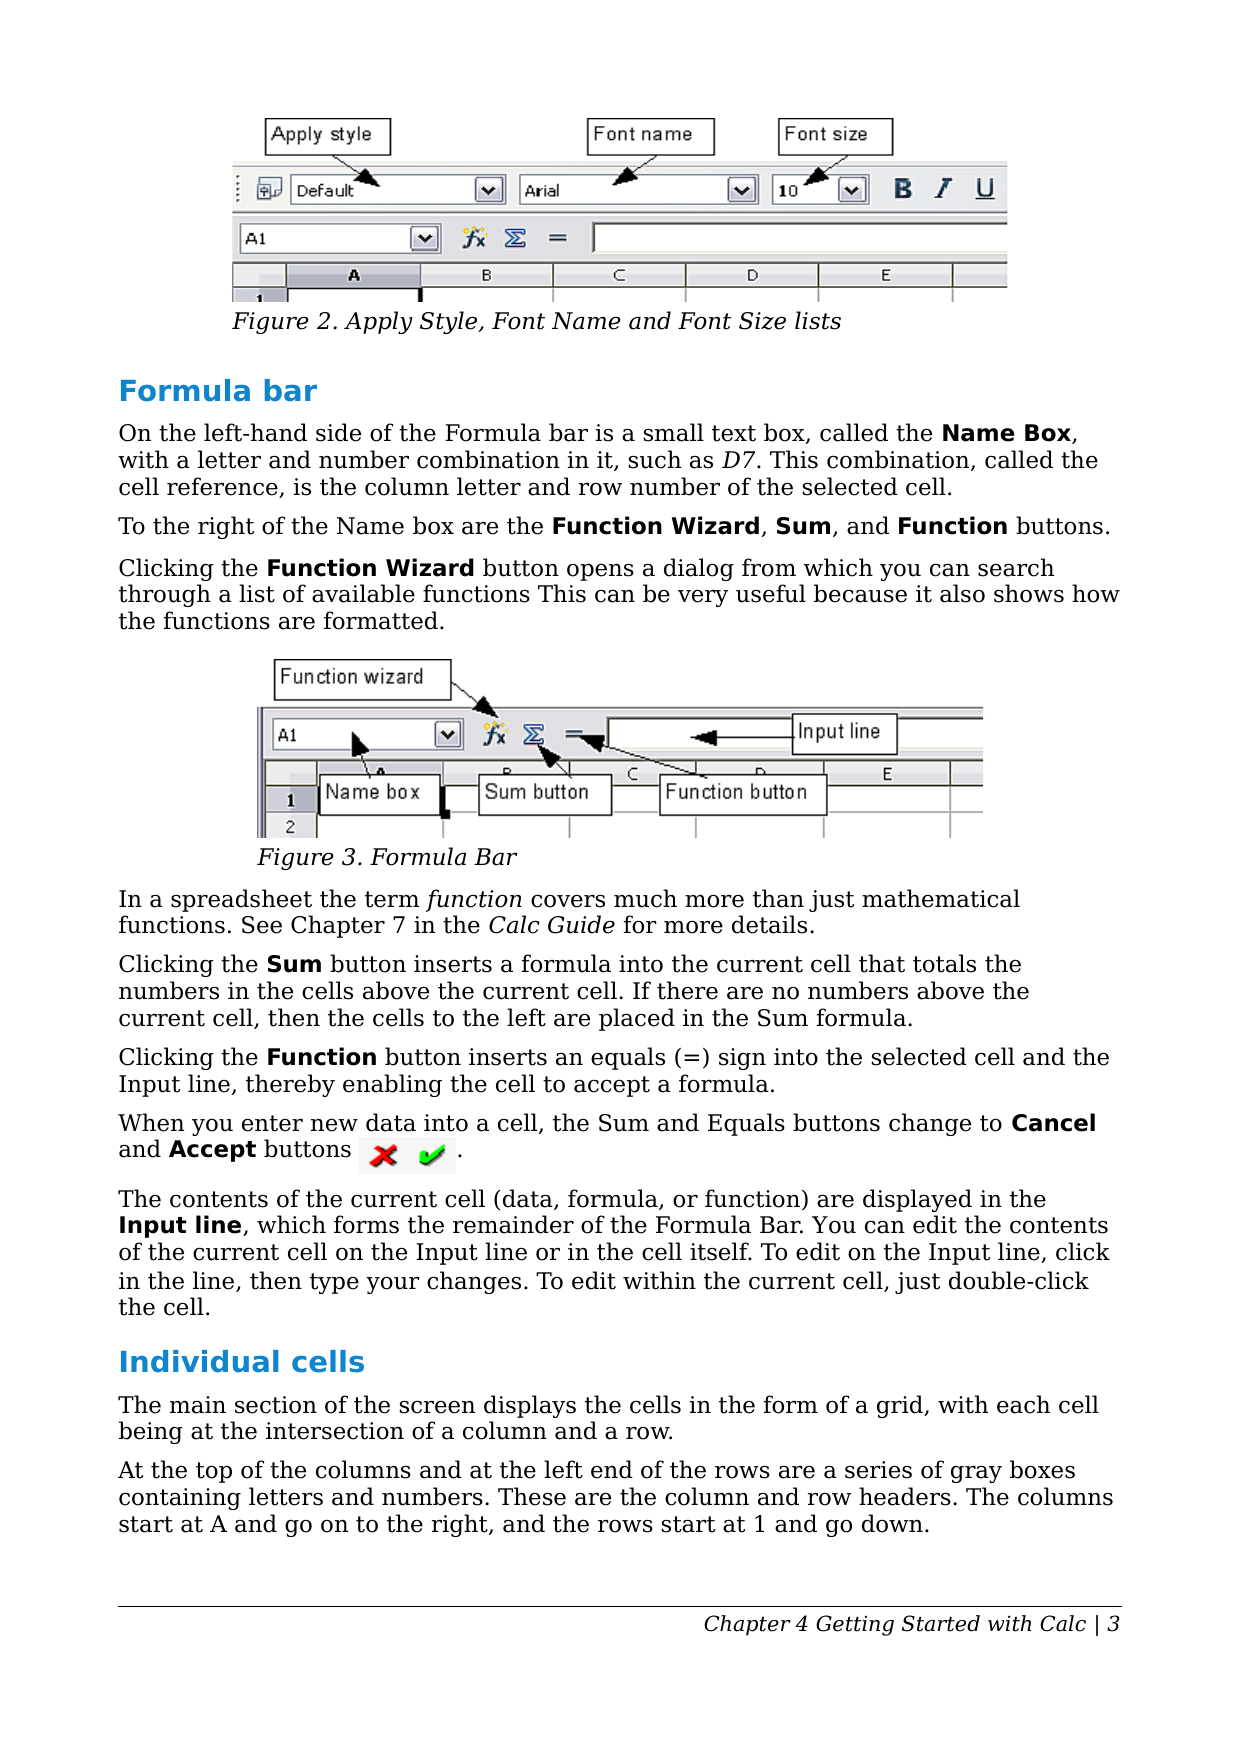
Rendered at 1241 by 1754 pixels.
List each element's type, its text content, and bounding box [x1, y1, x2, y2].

text Figure 3. Formula Bar [257, 844, 983, 871]
picture [359, 1137, 456, 1174]
text Figure 2. Apply Style, Font Name and Font Size lists [232, 308, 1008, 335]
text Clicking the Function Wizard button opens a dialog from which you can search through a list of available functions This can be very useful because it also shows how the functions are formatted. [118, 555, 1122, 635]
text In a spreadsheet the term function covers much more than just mathematical functions. See Chapter 7 in the Calc Guide for more details. [118, 886, 1122, 939]
picture [232, 118, 1008, 302]
text On the left-hand side of the Formula bar is a small text box, called the Name Box, with a letter and number combination in it, such as D7. This combination, called the cell reference, is the column letter and row number of the selected cell. [118, 421, 1122, 501]
text At the top of the columns and at the left end of the rows are a series of gray boxes containing letters and numbers. These are the column and row headers. The columns start at A and go on to the right, and the rows start at 1 and go down. [118, 1458, 1122, 1538]
text Clicking the Sum button inserts a formula into the current cell that totals the numbers in the cells above the current cell. If there are no numbers above the current cell, then the cells to the left are placed in the Sum formula. [118, 952, 1122, 1032]
text When you enter new data into a cell, the Sum and Equals buttons change to Cancel and Accept buttons . [118, 1110, 1122, 1173]
subtitle Formula bar [118, 374, 1122, 408]
subtitle Individual cells [118, 1345, 1122, 1379]
text Clicking the Function button inserts an equals (=) sign into the selected cell and the Input line, thereby enabling the cell to accept a formula. [118, 1044, 1122, 1097]
text The contents of the current cell (data, formula, or function) are displayed in the Input line, which forms the remainder of the Formula Bar. You can edit the contents of the current cell on the Input line or in the cell itself. To edit on the Input line, click in the line, then type your changes. To edit within the current cell, just double-click the cell. [118, 1186, 1122, 1321]
text The main section of the screen displays the cells in the form of a grid, with each cell being at the intersection of a column and a row. [118, 1392, 1122, 1445]
text To the right of the Name box are the Function Wizard, Sum, and Function buttons. [118, 513, 1122, 540]
picture [257, 659, 984, 838]
